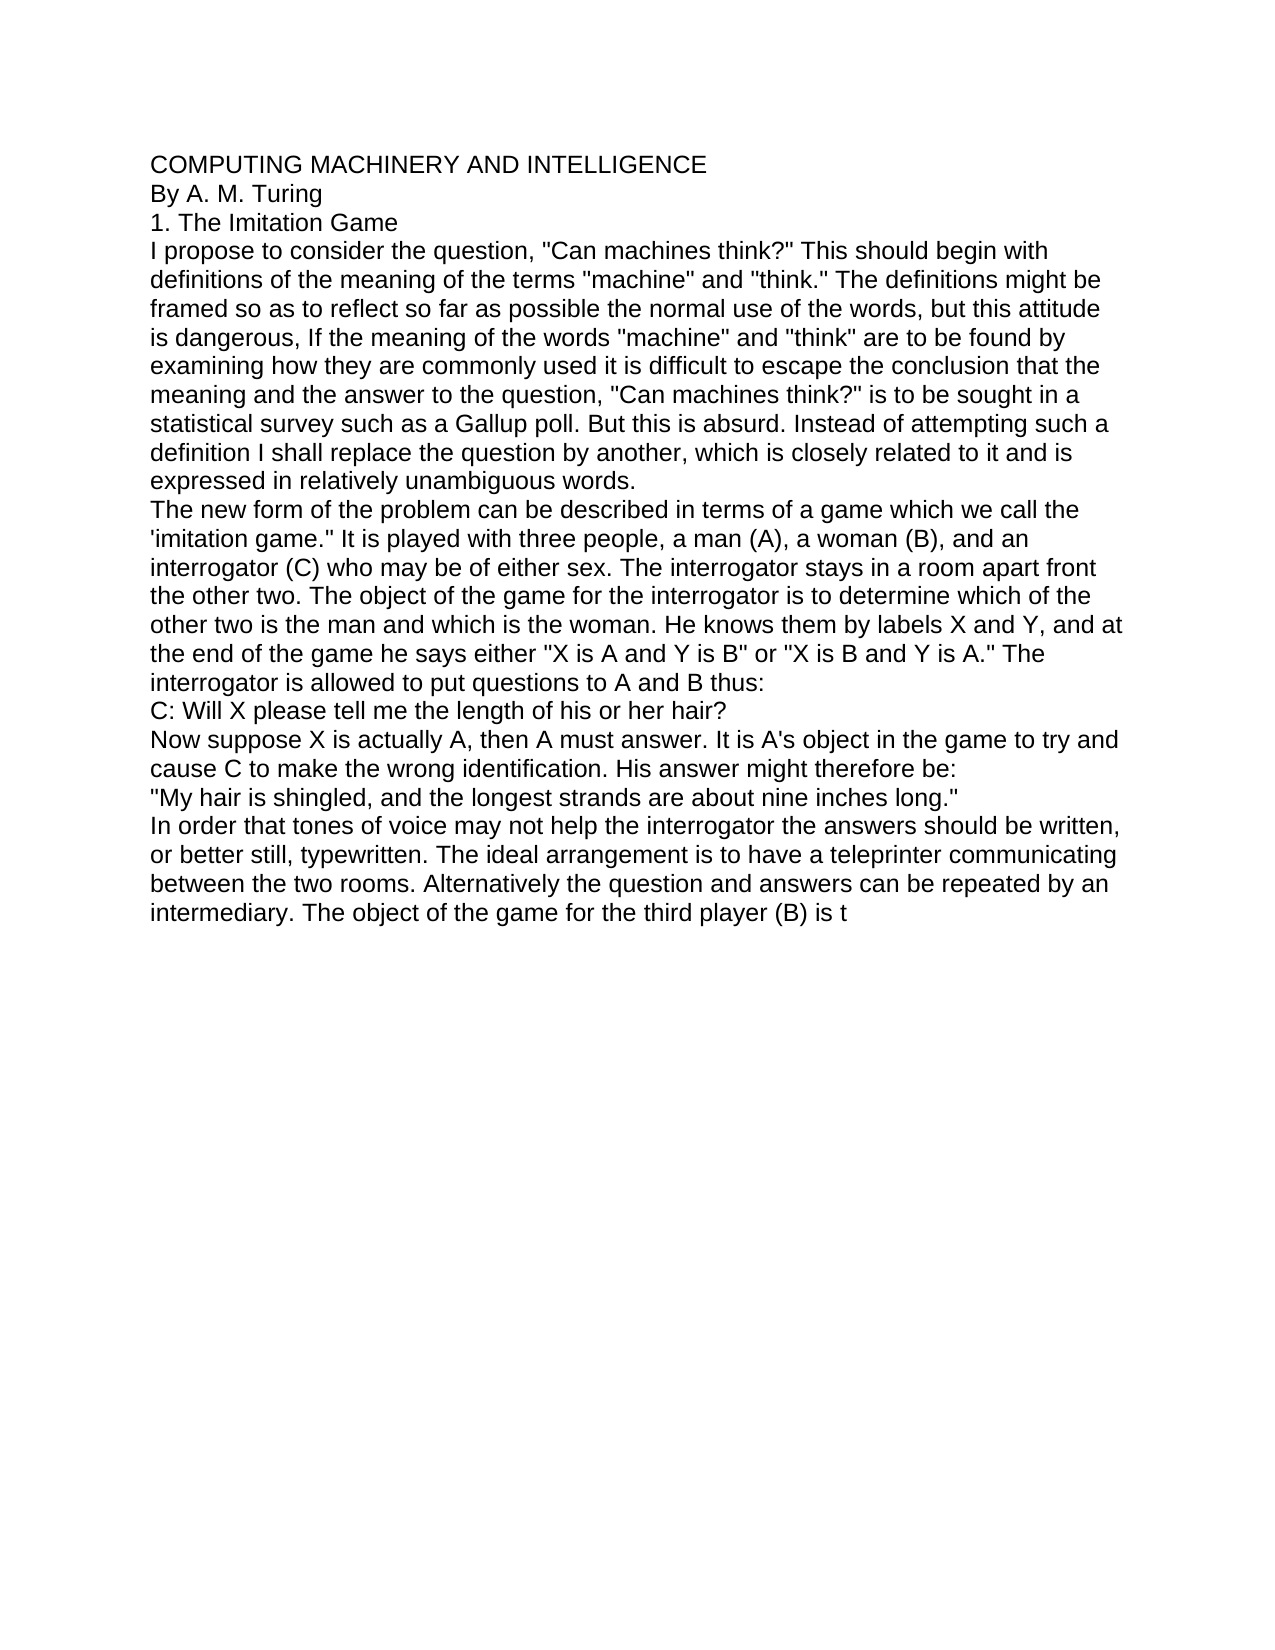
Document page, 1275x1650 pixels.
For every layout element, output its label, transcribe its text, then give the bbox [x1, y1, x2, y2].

text By A. M. Turing [150, 179, 1125, 207]
text Now suppose X is actually A, then A must answer. It is A's object in the game to try and cause C to make the wrong identification. His answer might therefore be: [150, 725, 1125, 782]
text The new form of the problem can be described in terms of a game which we call the 'imitation game." It is played with three people, a man (A), a woman (B), and an interrogator (C) who may be of either sex. The interrogator stays in a room apart front the other two. The object of the game for the interrogator is to determine which of the other two is the man and which is the woman. He knows them by labels X and Y, and at the end of the game he says either "X is A and Y is B" or "X is B and Y is A." The interrogator is allowed to put questions to A and B thus: [150, 495, 1125, 696]
text I propose to consider the question, "Can machines think?" This should begin with definitions of the meaning of the terms "machine" and "think." The definitions might be framed so as to reflect so far as possible the normal use of the words, but this attitude is dangerous, If the meaning of the words "machine" and "think" are to be found by examining how they are commonly used it is difficult to escape the conclusion that the meaning and the answer to the question, "Can machines think?" is to be sought in a statistical survey such as a Gallup poll. But this is absurd. Instead of attempting such a definition I shall replace the question by another, which is closely related to it and is expressed in relatively unambiguous words. [150, 236, 1125, 495]
text 1. The Imitation Game [150, 207, 1125, 236]
text COMPUTING MACHINERY AND INTELLIGENCE [150, 150, 1125, 179]
text In order that tones of voice may not help the interrogator the answers should be written, or better still, typewritten. The ideal arrangement is to have a teleprinter communicating between the two rooms. Alternatively the question and answers can be repeated by an intermediary. The object of the game for the third player (B) is t [150, 811, 1125, 926]
text "My hair is shingled, and the longest strands are about nine inches long." [150, 782, 1125, 811]
text C: Will X please tell me the length of his or her hair? [150, 696, 1125, 725]
